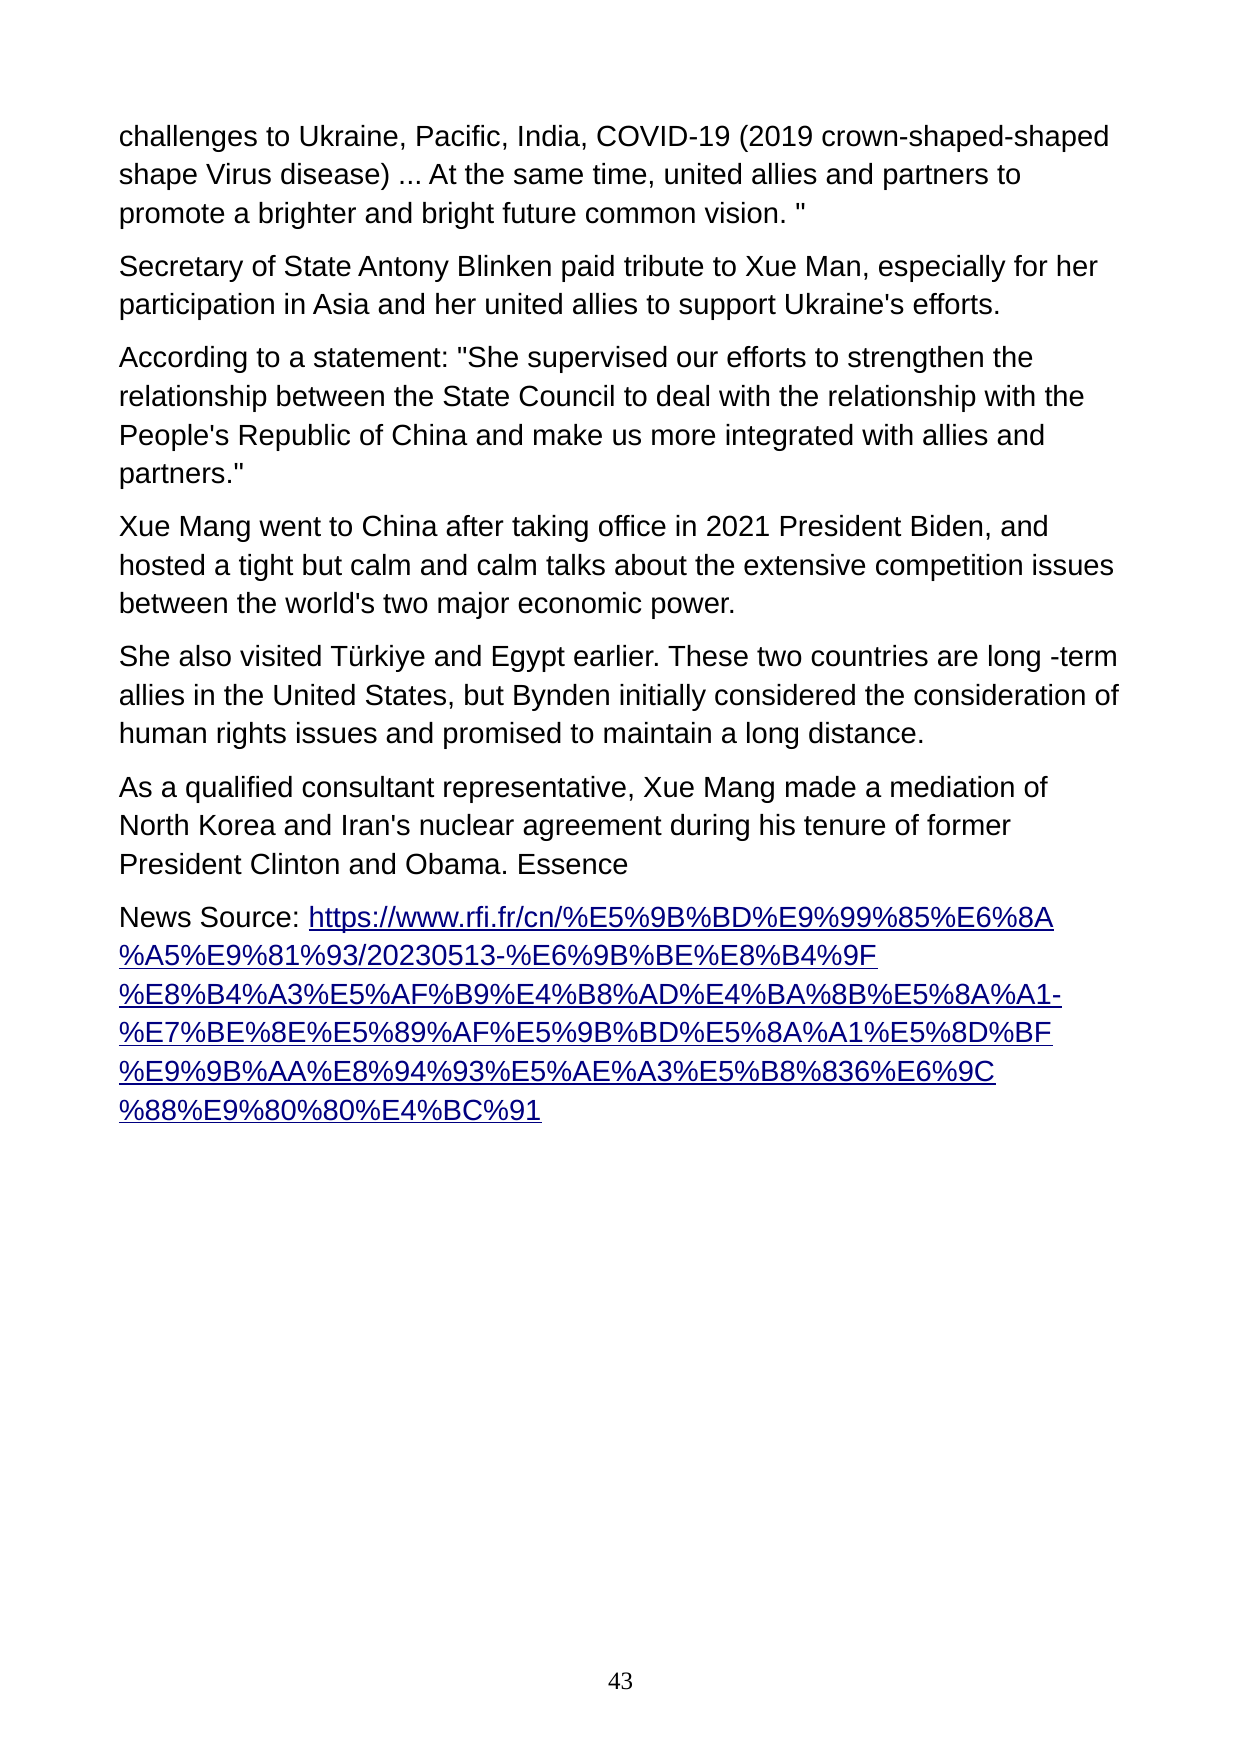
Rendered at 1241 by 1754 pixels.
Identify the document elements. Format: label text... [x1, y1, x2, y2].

text She also visited Türkiye and Egypt earlier. These two countries are long -term allies in the United States, but Bynden initially considered the consideration of human rights issues and promised to maintain a long distance. [118, 639, 1122, 750]
text News Source: https://www.rfi.fr/cn/%E5%9B%BD%E9%99%85%E6%8A%A5%E9%81%93/20230513-%E6%9B%BE%E8%B4%9F%E8%B4%A3%E5%AF%B9%E4%B8%AD%E4%BA%8B%E5%8A%A1-%E7%BE%8E%E5%89%AF%E5%9B%BD%E5%8A%A1%E5%8D%BF%E9%9B%AA%E8%94%93%E5%AE%A3%E5%B8%836%E6%9C%88%E9%80%80%E4%BC%91 [118, 900, 1122, 1126]
text According to a statement: "She supervised our efforts to strengthen the relationship between the State Council to deal with the relationship with the People's Republic of China and make us more integrated with allies and partners." [118, 340, 1122, 489]
text challenges to Ukraine, Pacific, India, COVID-19 (2019 crown-shaped-shaped shape Virus disease) ... At the same time, united allies and partners to promote a brighter and bright future common vision. " [118, 118, 1122, 229]
text Xue Mang went to China after taking office in 2021 President Biden, and hosted a tight but calm and calm talks about the extensive competition issues between the world's two major economic power. [118, 509, 1122, 620]
text As a qualified consultant representative, Xue Mang made a mediation of North Korea and Iran's nuclear agreement during his tenure of former President Clinton and Obama. Essence [118, 769, 1122, 880]
text Secretary of State Antony Blinken paid tribute to Xue Man, especially for her participation in Asia and her united allies to support Ukraine's efforts. [118, 249, 1122, 321]
